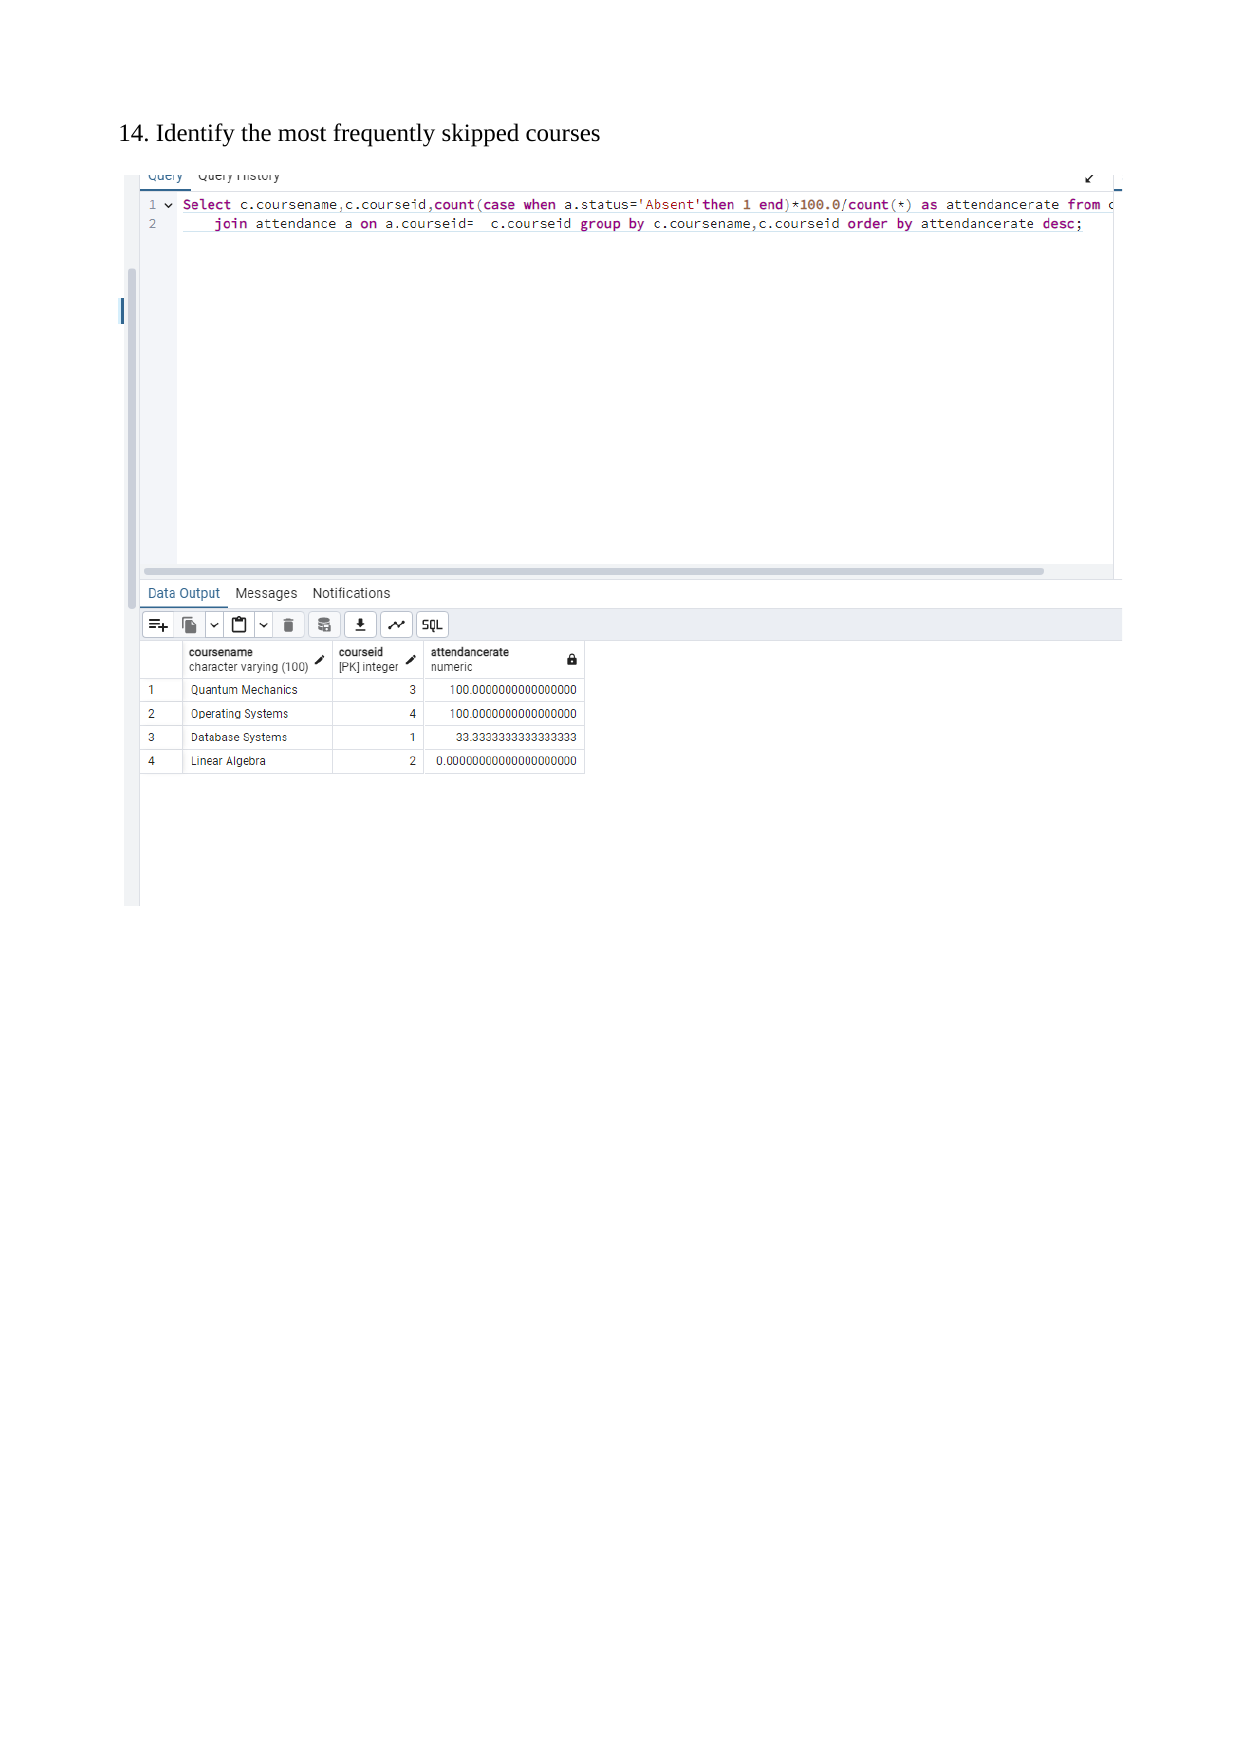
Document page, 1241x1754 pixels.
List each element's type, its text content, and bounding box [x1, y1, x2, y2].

text 14. Identify the most frequently skipped courses [118, 118, 1122, 147]
picture [118, 175, 1123, 906]
